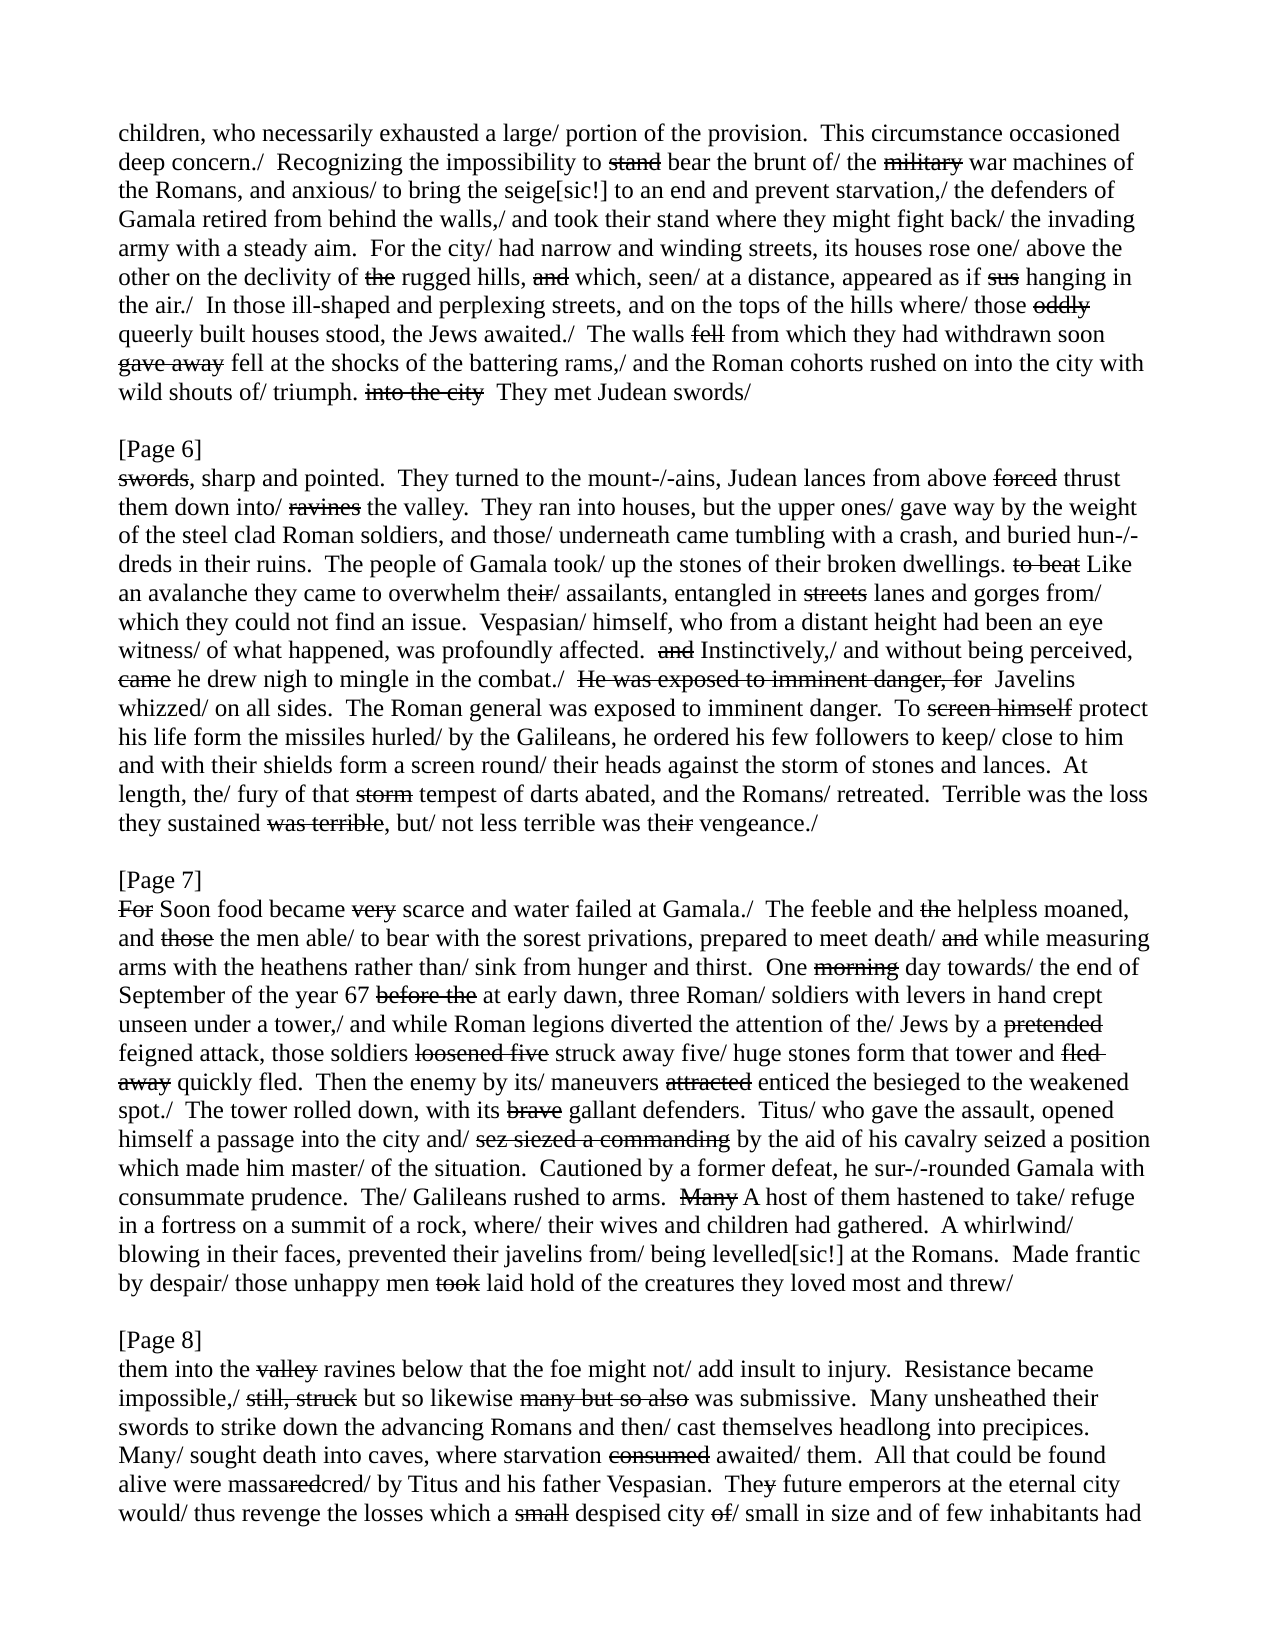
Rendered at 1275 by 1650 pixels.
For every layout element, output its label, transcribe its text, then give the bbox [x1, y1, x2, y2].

text swords, sharp and pointed. They turned to the mount-/-ains, Judean lances from above forced thrust them down into/ ravines the valley. They ran into houses, but the upper ones/ gave way by the weight of the steel clad Roman soldiers, and those/ underneath came tumbling with a crash, and buried hun-/-dreds in their ruins. The people of Gamala took/ up the stones of their broken dwellings. to beat Like an avalanche they came to overwhelm their/ assailants, entangled in streets lanes and gorges from/ which they could not find an issue. Vespasian/ himself, who from a distant height had been an eye witness/ of what happened, was profoundly affected. and Instinctively,/ and without being perceived, came he drew nigh to mingle in the combat./ He was exposed to imminent danger, for Javelins whizzed/ on all sides. The Roman general was exposed to imminent danger. To screen himself protect his life form the missiles hurled/ by the Galileans, he ordered his few followers to keep/ close to him and with their shields form a screen round/ their heads against the storm of stones and lances. At length, the/ fury of that storm tempest of darts abated, and the Romans/ retreated. Terrible was the loss they sustained was terrible, but/ not less terrible was their vengeance./ [118, 463, 1157, 837]
text [Page 7] [118, 866, 1157, 894]
text them into the valley ravines below that the foe might not/ add insult to injury. Resistance became impossible,/ still, struck but so likewise many but so also was submissive. Many unsheathed their swords to strike down the advancing Romans and then/ cast themselves headlong into precipices. Many/ sought death into caves, where starvation consumed awaited/ them. All that could be found alive were massaredcred/ by Titus and his father Vespasian. They future emperors at the eternal city would/ thus revenge the losses which a small despised city of/ small in size and of few inhabitants had [118, 1354, 1157, 1527]
text [Page 8] [118, 1326, 1157, 1354]
text children, who necessarily exhausted a large/ portion of the provision. This circumstance occasioned deep concern./ Recognizing the impossibility to stand bear the brunt of/ the military war machines of the Romans, and anxious/ to bring the seige[sic!] to an end and prevent starvation,/ the defenders of Gamala retired from behind the walls,/ and took their stand where they might fight back/ the invading army with a steady aim. For the city/ had narrow and winding streets, its houses rose one/ above the other on the declivity of the rugged hills, and which, seen/ at a distance, appeared as if sus hanging in the air./ In those ill-shaped and perplexing streets, and on the tops of the hills where/ those oddly queerly built houses stood, the Jews awaited./ The walls fell from which they had withdrawn soon gave away fell at the shocks of the battering rams,/ and the Roman cohorts rushed on into the city with wild shouts of/ triumph. into the city They met Judean swords/ [118, 118, 1157, 406]
text For Soon food became very scarce and water failed at Gamala./ The feeble and the helpless moaned, and those the men able/ to bear with the sorest privations, prepared to meet death/ and while measuring arms with the heathens rather than/ sink from hunger and thirst. One morning day towards/ the end of September of the year 67 before the at early dawn, three Roman/ soldiers with levers in hand crept unseen under a tower,/ and while Roman legions diverted the attention of the/ Jews by a pretended feigned attack, those soldiers loosened five struck away five/ huge stones form that tower and fled away quickly fled. Then the enemy by its/ maneuvers attracted enticed the besieged to the weakened spot./ The tower rolled down, with its brave gallant defenders. Titus/ who gave the assault, opened himself a passage into the city and/ sez siezed a commanding by the aid of his cavalry seized a position which made him master/ of the situation. Cautioned by a former defeat, he sur-/-rounded Gamala with consummate prudence. The/ Galileans rushed to arms. Many A host of them hastened to take/ refuge in a fortress on a summit of a rock, where/ their wives and children had gathered. A whirlwind/ blowing in their faces, prevented their javelins from/ being levelled[sic!] at the Romans. Made frantic by despair/ those unhappy men took laid hold of the creatures they loved most and threw/ [118, 894, 1157, 1297]
text [Page 6] [118, 434, 1157, 463]
